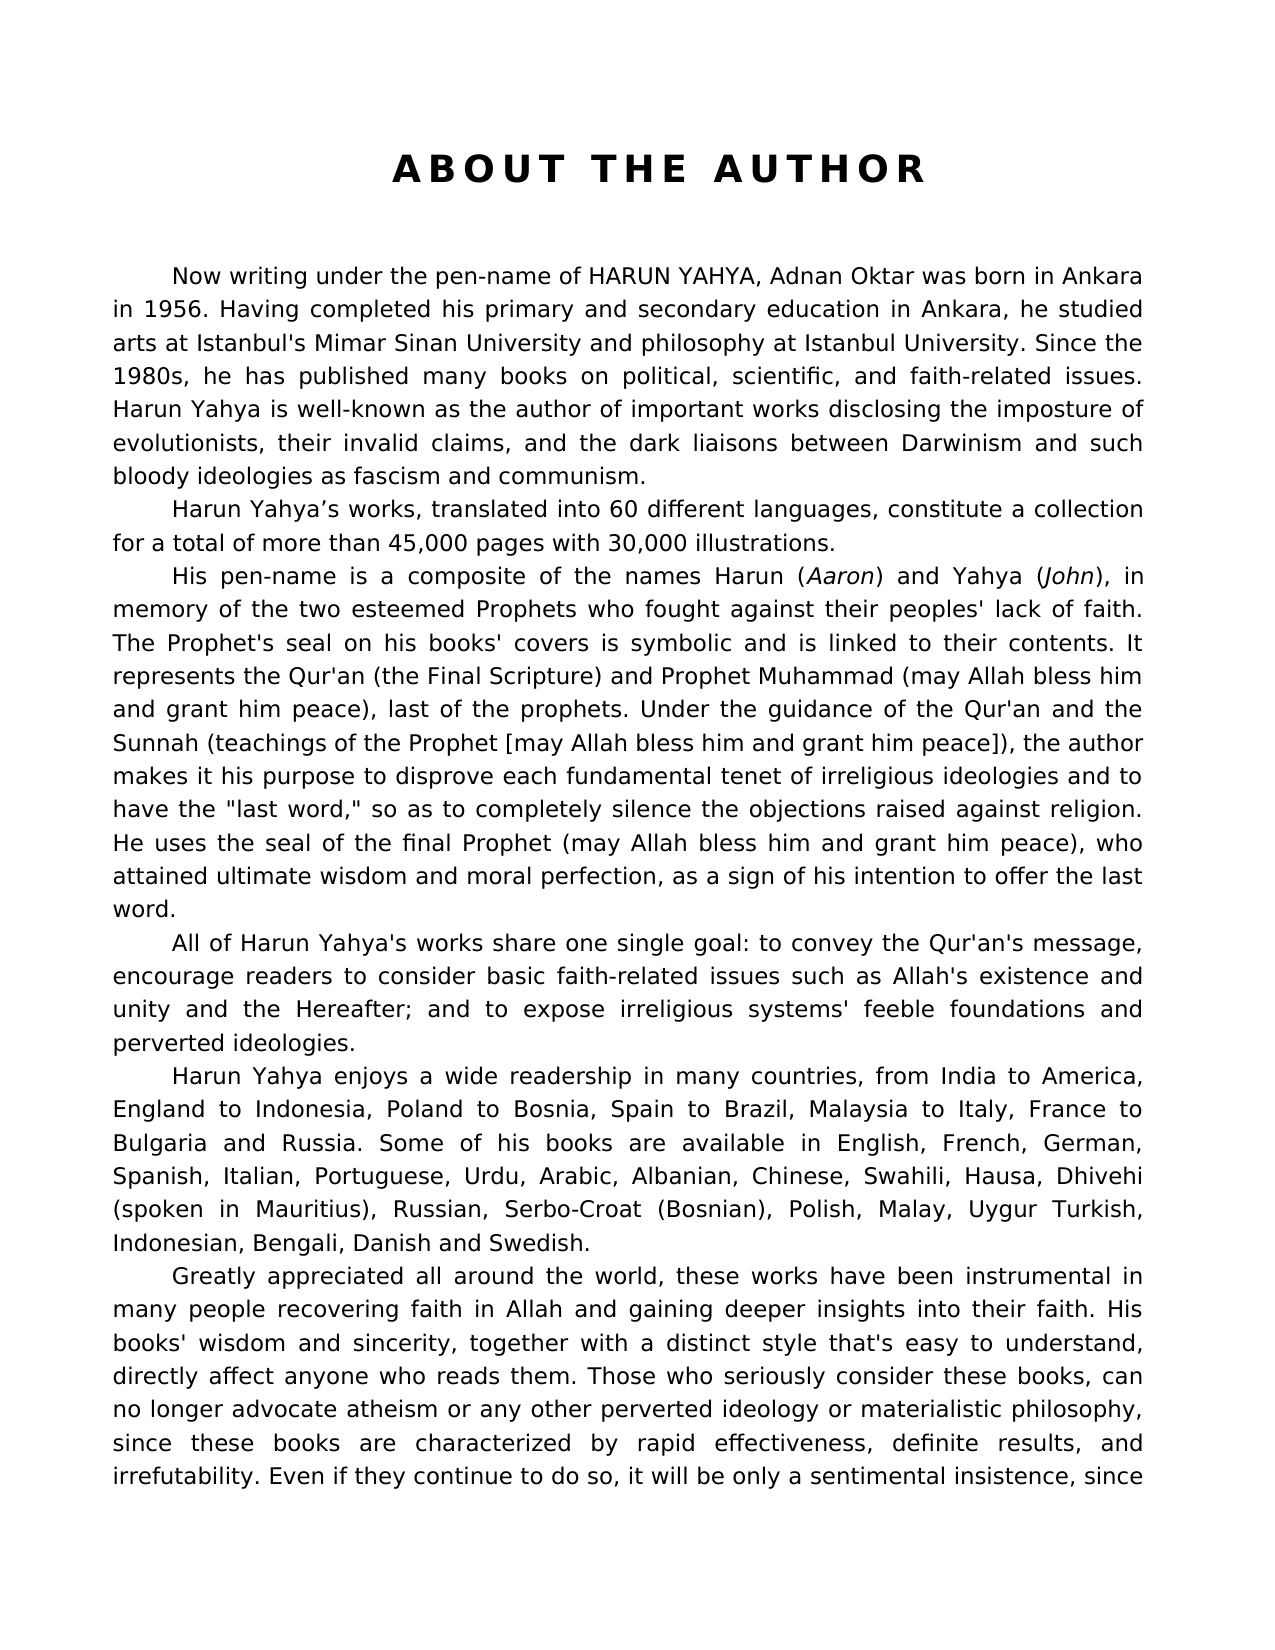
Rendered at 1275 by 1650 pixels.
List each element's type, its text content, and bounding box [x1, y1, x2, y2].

text Harun Yahya enjoys a wide readership in many countries, from India to America, England to Indonesia, Poland to Bosnia, Spain to Brazil, Malaysia to Italy, France to Bulgaria and Russia. Some of his books are available in English, French, German, Spanish, Italian, Portuguese, Urdu, Arabic, Albanian, Chinese, Swahili, Hausa, Dhivehi (spoken in Mauritius), Russian, Serbo-Croat (Bosnian), Polish, Malay, Uygur Turkish, Indonesian, Bengali, Danish and Swedish. [112, 1058, 1145, 1258]
text Now writing under the pen-name of HARUN YAHYA, Adnan Oktar was born in Ankara in 1956. Having completed his primary and secondary education in Ankara, he studied arts at Istanbul's Mimar Sinan University and philosophy at Istanbul University. Since the 1980s, he has published many books on political, scientific, and faith-related issues. Harun Yahya is well-known as the author of important works disclosing the imposture of evolutionists, their invalid claims, and the dark liaisons between Darwinism and such bloody ideologies as fascism and communism. [112, 258, 1145, 491]
text Greatly appreciated all around the world, these works have been instrumental in many people recovering faith in Allah and gaining deeper insights into their faith. His books' wisdom and sincerity, together with a distinct style that's easy to understand, directly affect anyone who reads them. Those who seriously consider these books, can no longer advocate atheism or any other perverted ideology or materialistic philosophy, since these books are characterized by rapid effectiveness, definite results, and irrefutability. Even if they continue to do so, it will be only a sentimental insistence, since [112, 1258, 1145, 1491]
text ABOUT THE AUTHOR [112, 148, 1145, 191]
text Harun Yahya’s works, translated into 60 different languages, constitute a collection for a total of more than 45,000 pages with 30,000 illustrations. [112, 491, 1145, 558]
text All of Harun Yahya's works share one single goal: to convey the Qur'an's message, encourage readers to consider basic faith-related issues such as Allah's existence and unity and the Hereafter; and to expose irreligious systems' feeble foundations and perverted ideologies. [112, 924, 1145, 1058]
text His pen-name is a composite of the names Harun (Aaron) and Yahya (John), in memory of the two esteemed Prophets who fought against their peoples' lack of faith. The Prophet's seal on his books' covers is symbolic and is linked to their contents. It represents the Qur'an (the Final Scripture) and Prophet Muhammad (may Allah bless him and grant him peace), last of the prophets. Under the guidance of the Qur'an and the Sunnah (teachings of the Prophet [may Allah bless him and grant him peace]), the author makes it his purpose to disprove each fundamental tenet of irreligious ideologies and to have the "last word," so as to completely silence the objections raised against religion. He uses the seal of the final Prophet (may Allah bless him and grant him peace), who attained ultimate wisdom and moral perfection, as a sign of his intention to offer the last word. [112, 558, 1145, 924]
